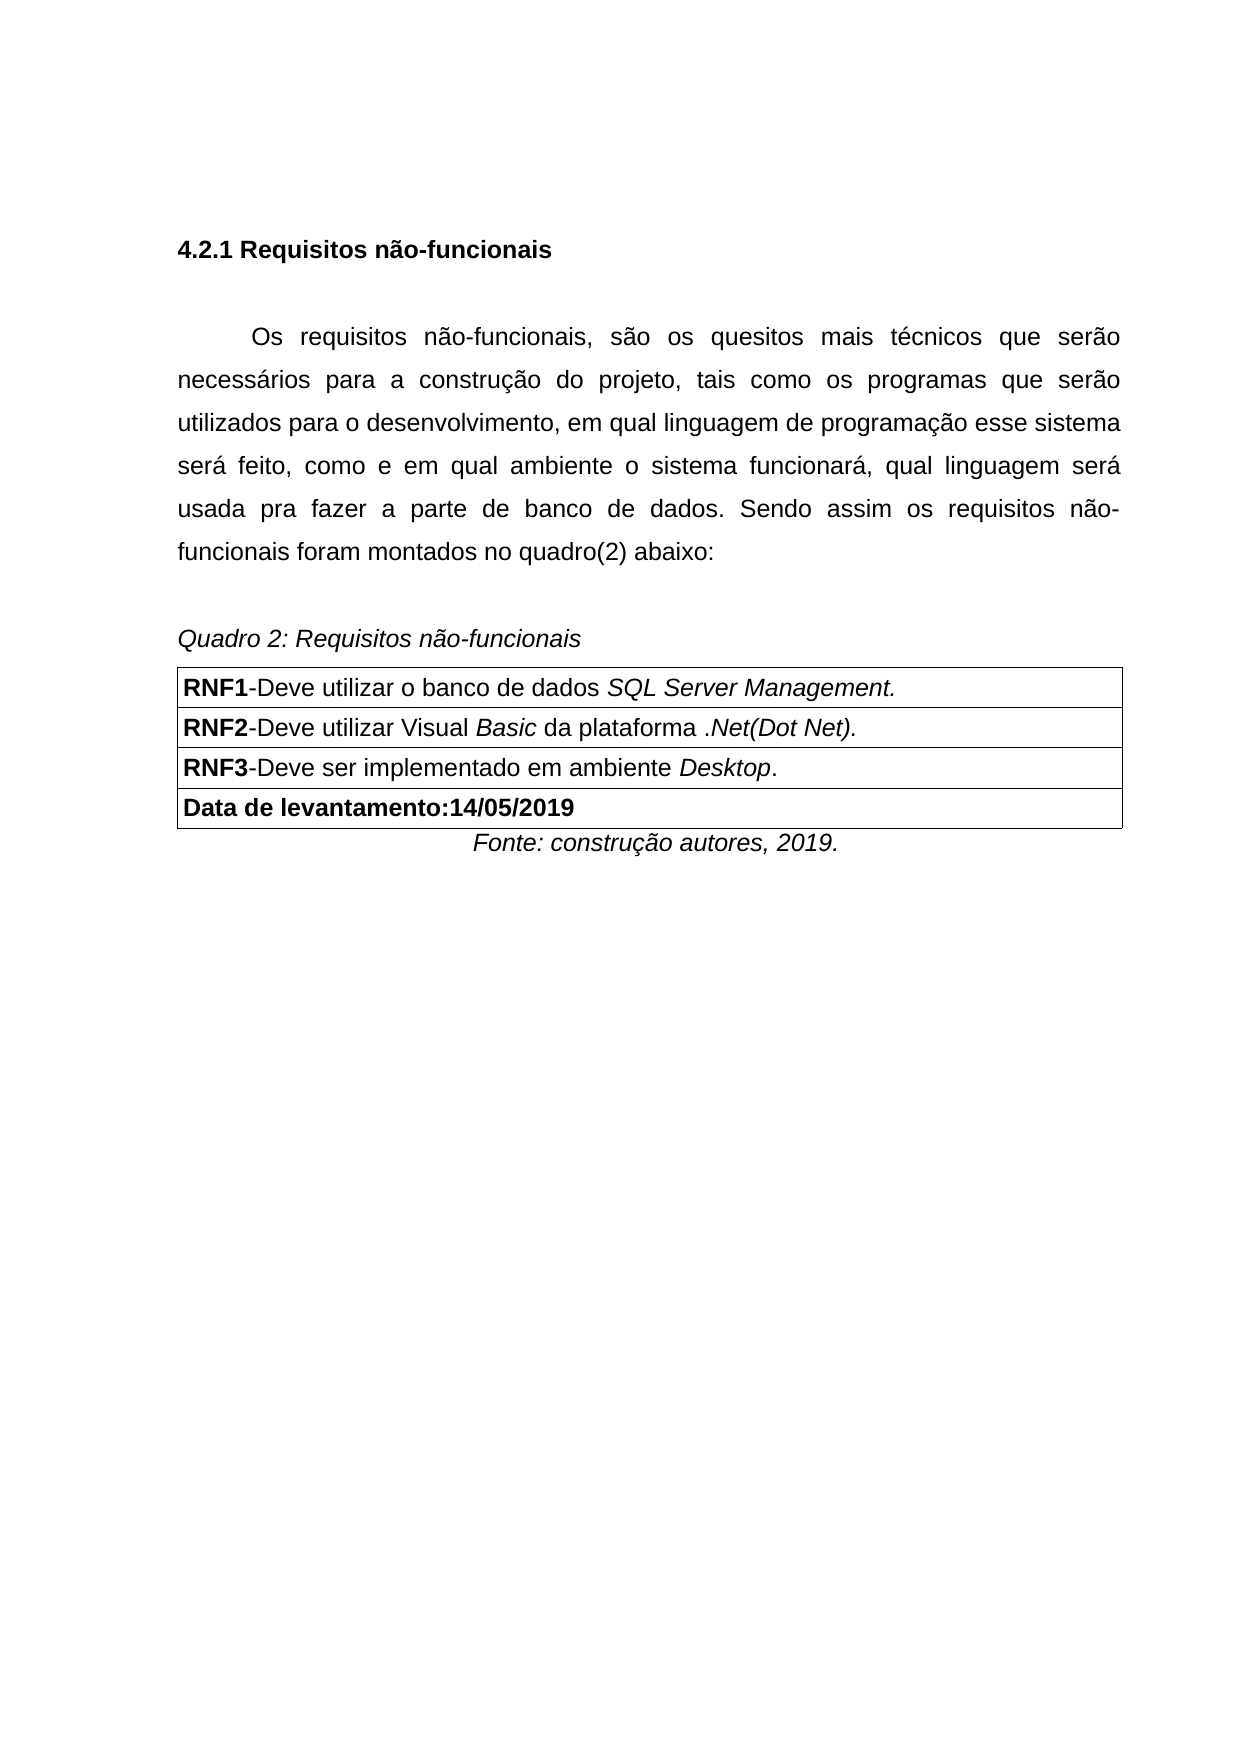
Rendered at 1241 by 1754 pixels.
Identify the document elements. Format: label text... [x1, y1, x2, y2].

table_cell RNF3-Deve ser implementado em ambiente Desktop. [178, 748, 1122, 788]
table_cell Data de levantamento:14/05/2019 [178, 789, 1122, 828]
text Os requisitos não-funcionais, são os quesitos mais técnicos que serão necessários para a construção do projeto, tais como os programas que serão utilizados para o desenvolvimento, em qual linguagem de programação esse sistema será feito, como e em qual ambiente o sistema funcionará, qual linguagem será usada pra fazer a parte de banco de dados. Sendo assim os requisitos não-funcionais foram montados no quadro(2) abaixo: [177, 322, 1122, 566]
table_header RNF1-Deve utilizar o banco de dados SQL Server Management. [178, 668, 1122, 707]
text Fonte: construção autores, 2019. [177, 829, 1122, 857]
text 4.2.1 Requisitos não-funcionais [177, 235, 1122, 264]
text Quadro 2: Requisitos não-funcionais [177, 623, 1122, 652]
table_cell RNF2-Deve utilizar Visual Basic da plataforma .Net(Dot Net). [178, 708, 1122, 747]
